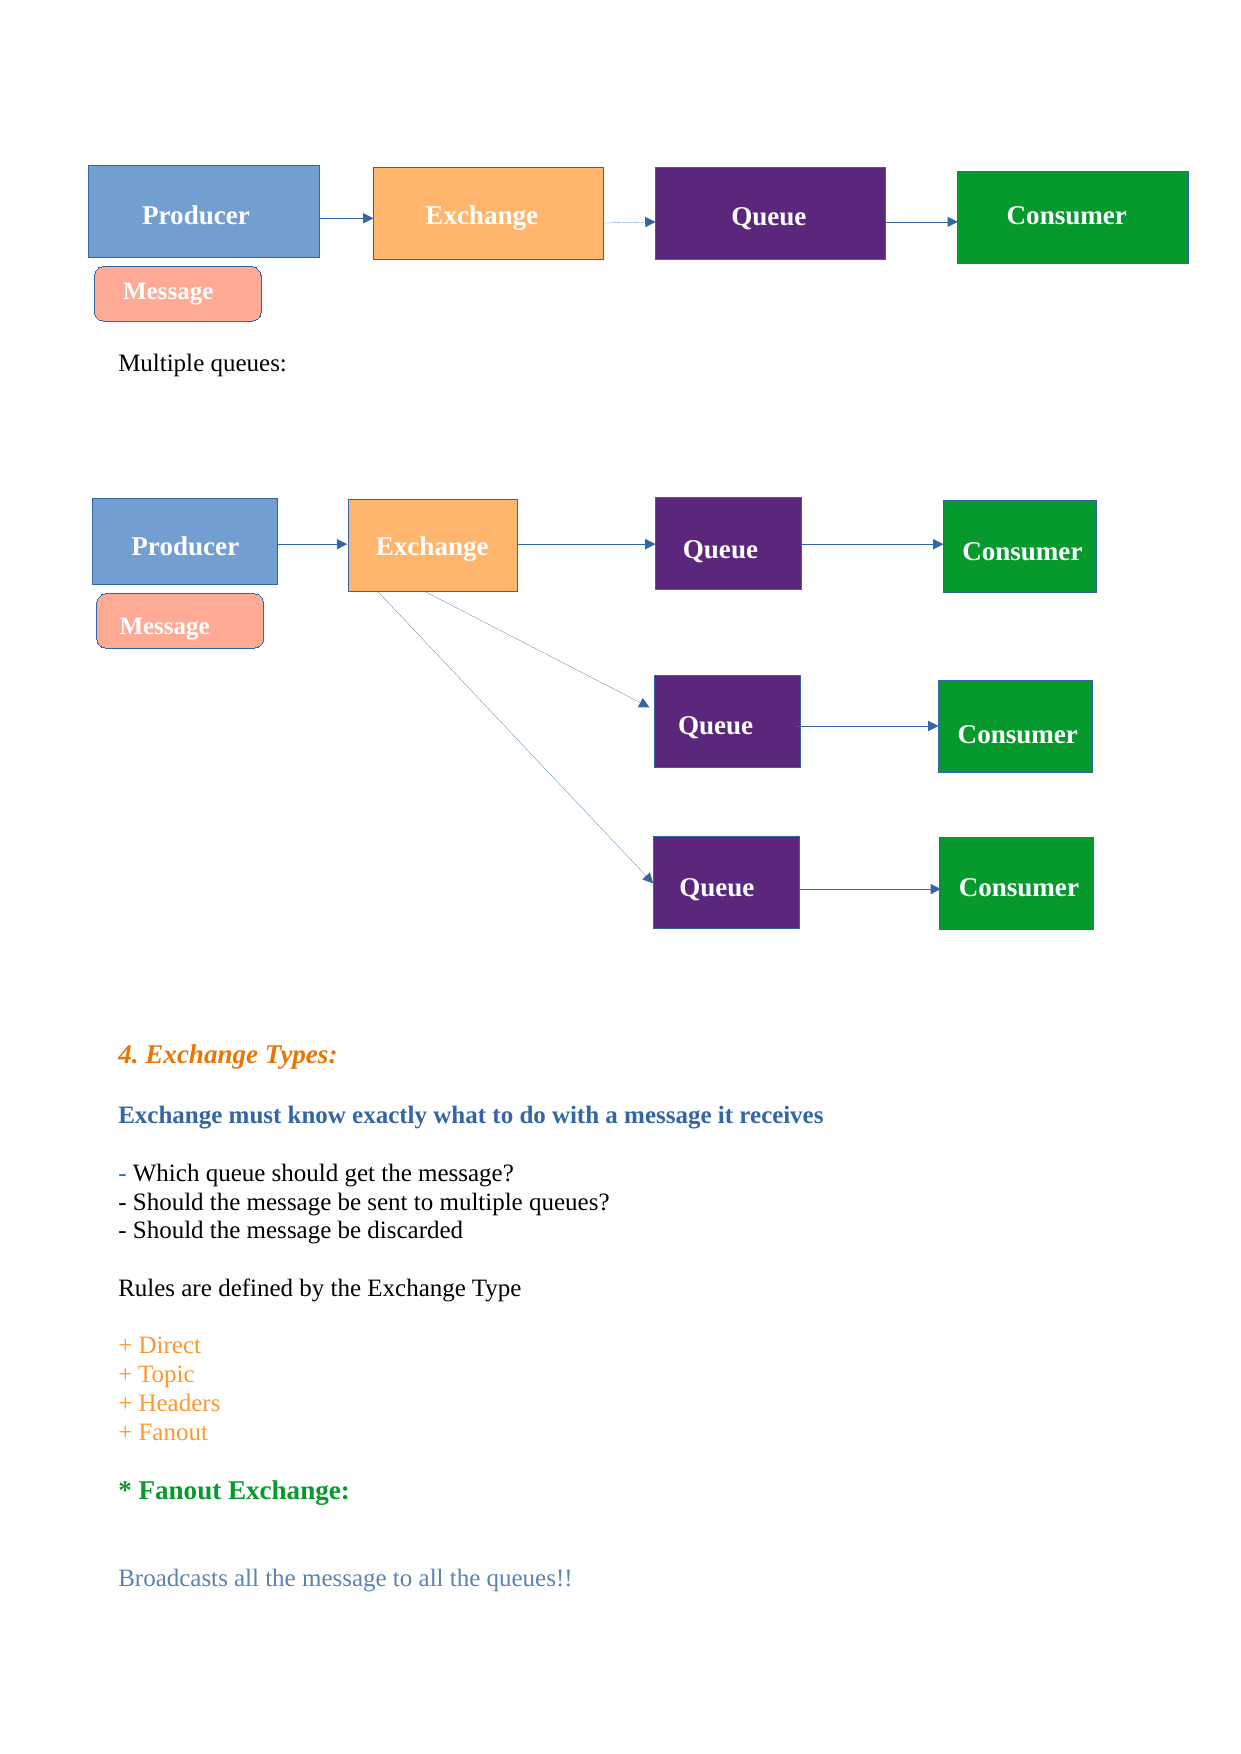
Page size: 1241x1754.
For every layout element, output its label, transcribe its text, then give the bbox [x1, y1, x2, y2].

text + Direct [118, 1330, 1122, 1359]
text - Should the message be sent to multiple queues? [118, 1187, 1122, 1215]
text + Topic [118, 1359, 1122, 1388]
text - Which queue should get the message? [118, 1158, 1122, 1187]
text + Headers [118, 1388, 1122, 1417]
text + Fanout [118, 1417, 1122, 1445]
text 4. Exchange Types: [118, 1038, 1122, 1069]
text Broadcasts all the message to all the queues!! [118, 1563, 1122, 1592]
text - Should the message be discarded [118, 1215, 1122, 1244]
text Multiple queues: [118, 348, 1122, 406]
text Exchange must know exactly what to do with a message it receives [118, 1100, 1122, 1129]
text * Fanout Exchange: [118, 1474, 1122, 1505]
text Rules are defined by the Exchange Type [118, 1273, 1122, 1302]
